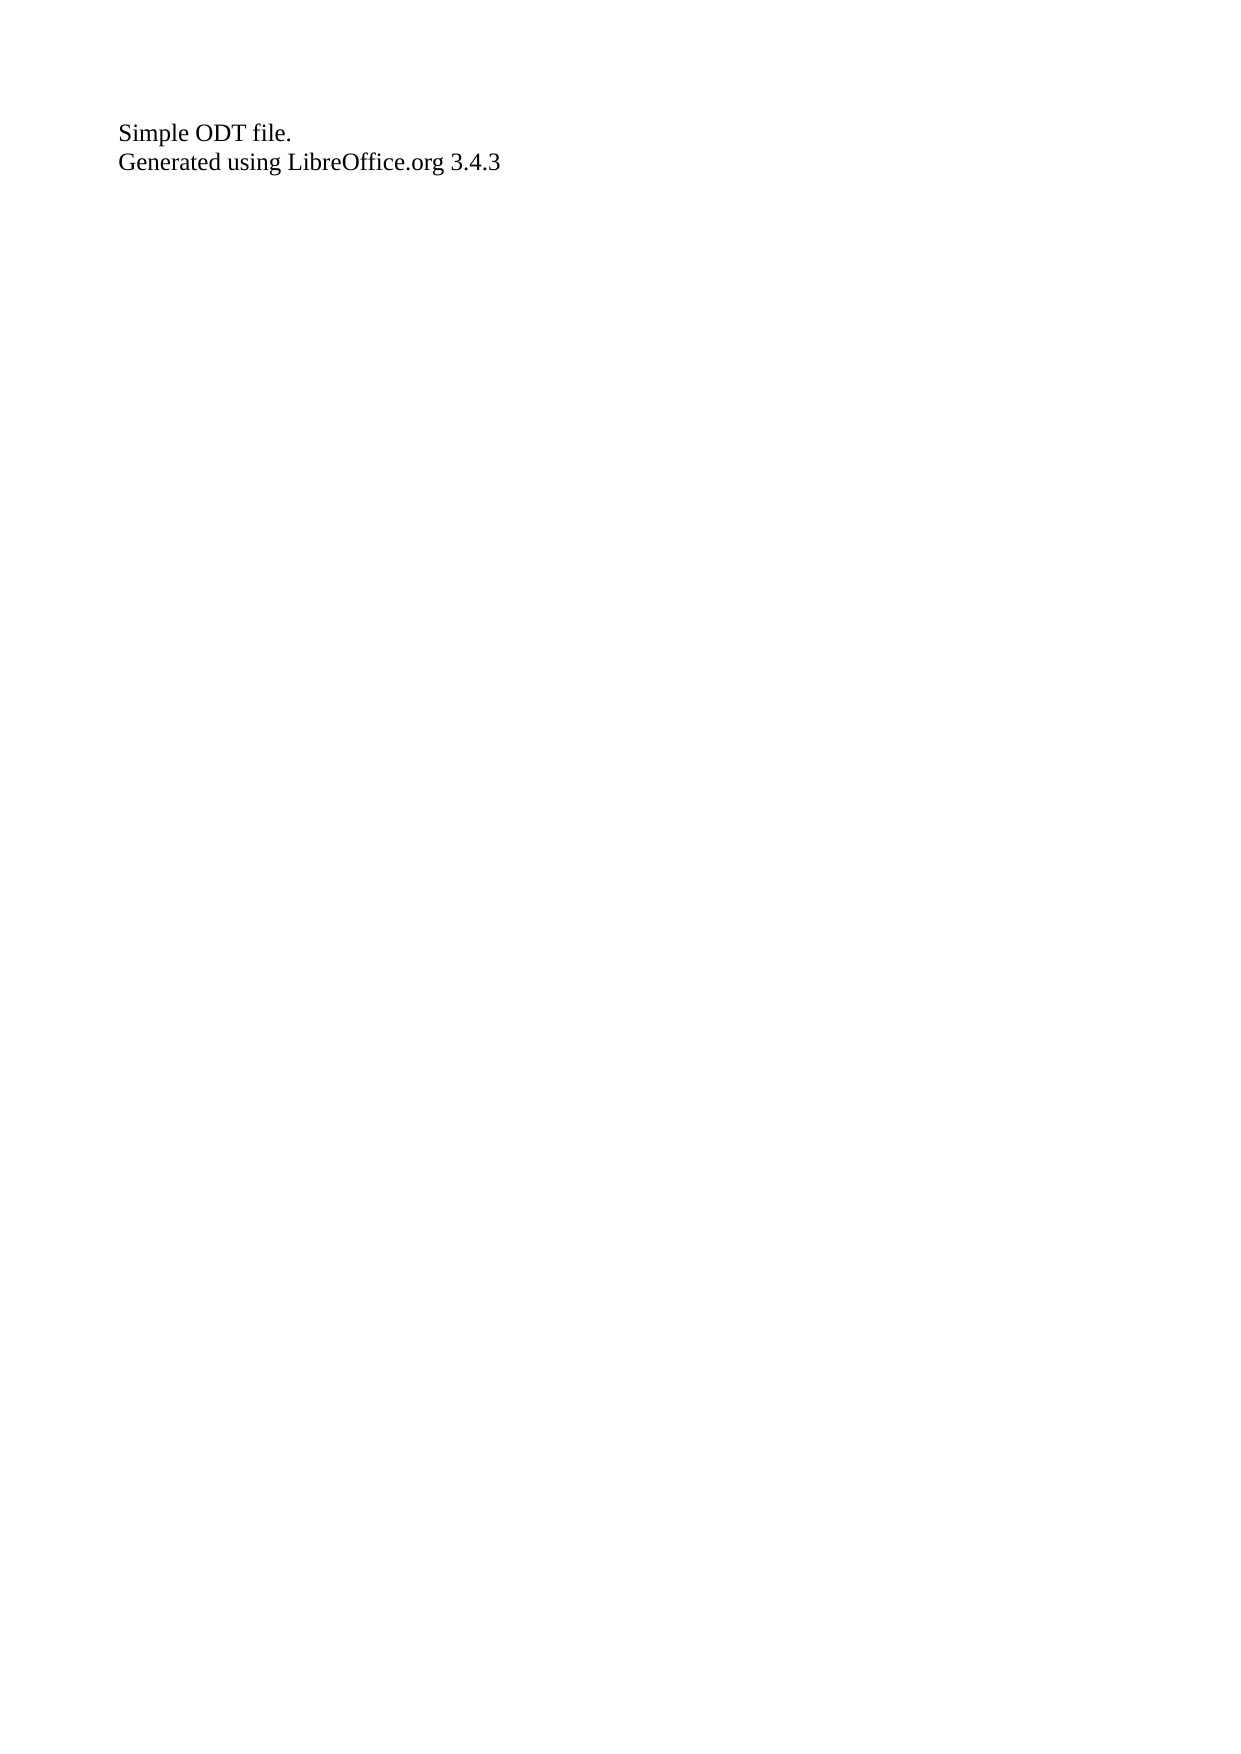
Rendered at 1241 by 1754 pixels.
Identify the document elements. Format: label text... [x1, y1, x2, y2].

text Generated using LibreOffice.org 3.4.3 [118, 147, 1122, 176]
text Simple ODT file. [118, 118, 1122, 147]
